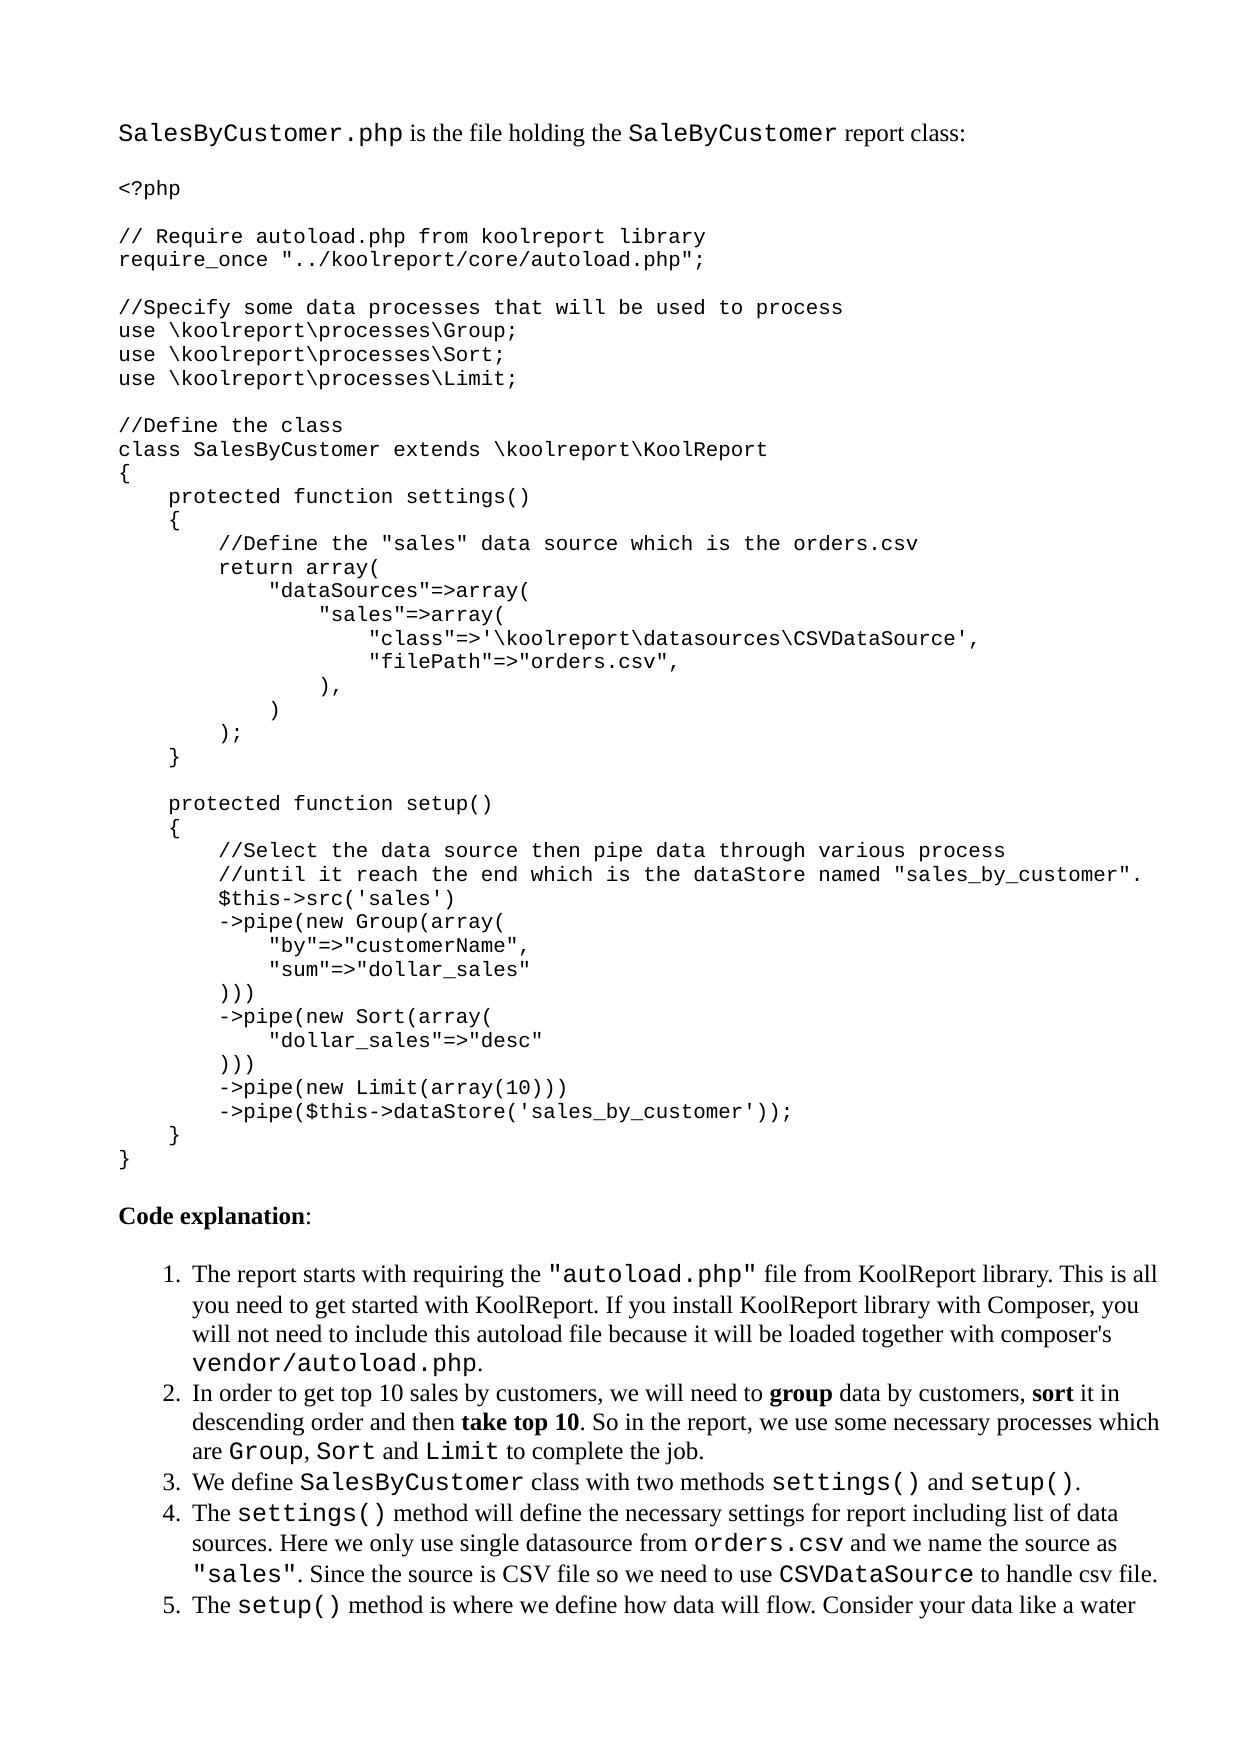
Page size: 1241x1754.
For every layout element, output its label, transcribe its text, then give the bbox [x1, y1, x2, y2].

table_header SalesByCustomer.php is the file holding the SaleByCustomer report class: <?php // Require autoload.php from koolreport library require_once "../koolreport/core/autoload.php"; //Specify some data processes that will be used to process use \koolreport\processes\Group; use \koolreport\processes\Sort; use \koolreport\processes\Limit; //Define the class class SalesByCustomer extends \koolreport\KoolReport { protected function settings() { //Define the "sales" data source which is the orders.csv return array( "dataSources"=>array( "sales"=>array( "class"=>'\koolreport\datasources\CSVDataSource', "filePath"=>"orders.csv", ), ) ); } protected function setup() { //Select the data source then pipe data through various process //until it reach the end which is the dataStore named "sales_by_customer". $this->src('sales') ->pipe(new Group(array( "by"=>"customerName", "sum"=>"dollar_sales" ))) ->pipe(new Sort(array( "dollar_sales"=>"desc" ))) ->pipe(new Limit(array(10))) ->pipe($this->dataStore('sales_by_customer')); } } Code explanation: The report starts with requiring the "autoload.php" file from KoolReport library. This is all you need to get started with KoolReport. If you install KoolReport library with Composer, you will not need to include this autoload file because it will be loaded together with composer's vendor/autoload.php. In order to get top 10 sales by customers, we will need to group data by customers, sort it in descending order and then take top 10. So in the report, we use some necessary processes which are Group, Sort and Limit to complete the job. We define SalesByCustomer class with two methods settings() and setup(). The settings() method will define the necessary settings for report including list of data sources. Here we only use single datasource from orders.csv and we name the source as "sales". Since the source is CSV file so we need to use CSVDataSource to handle csv file. The setup() method is where we define how data will flow. Consider your data like a water [118, 118, 1160, 1621]
